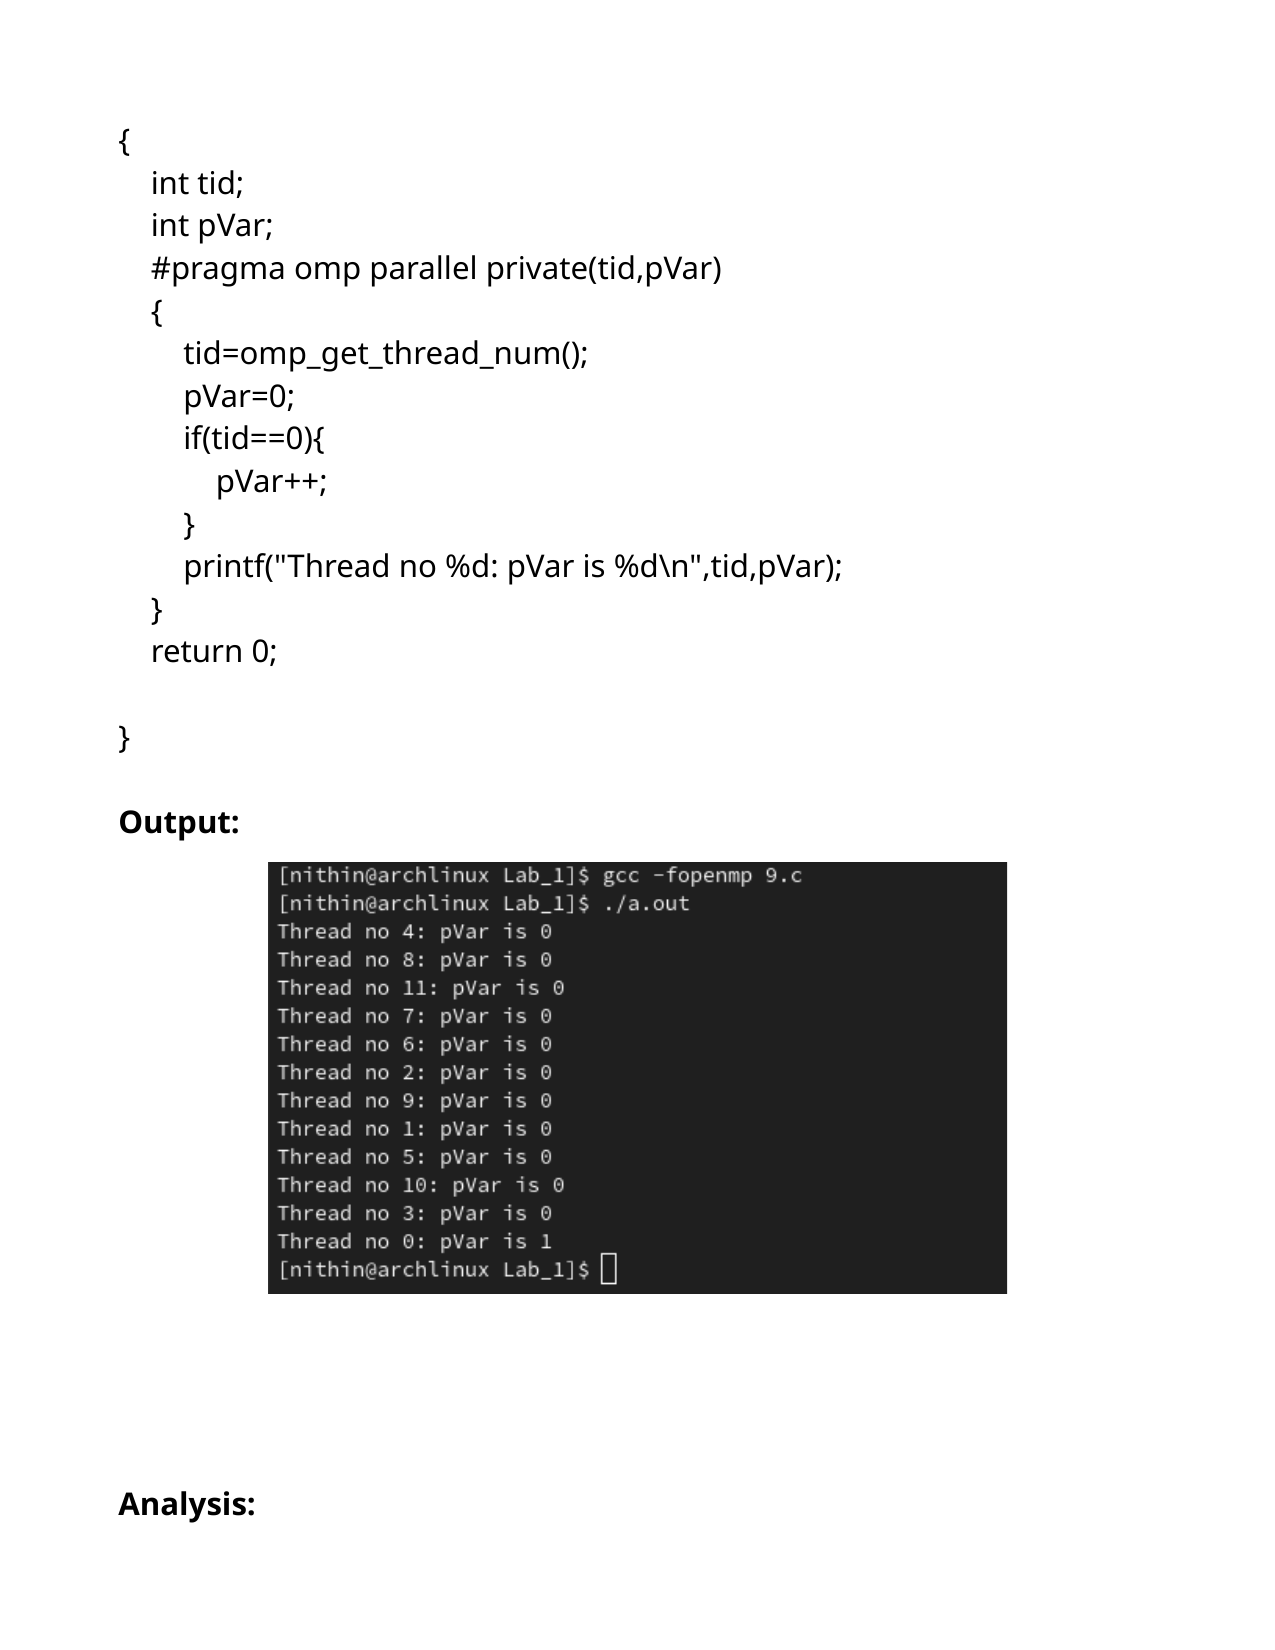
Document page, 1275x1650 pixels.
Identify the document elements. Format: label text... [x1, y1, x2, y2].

text return 0; [118, 629, 1157, 672]
text } [118, 502, 1157, 544]
text printf("Thread no %d: pVar is %d\n",tid,pVar); [118, 544, 1157, 587]
text pVar++; [118, 459, 1157, 502]
text tid=omp_get_thread_num(); [118, 331, 1157, 374]
text #pragma omp parallel private(tid,pVar) [118, 246, 1157, 288]
text { [118, 118, 1157, 161]
text Analysis: [118, 1481, 1157, 1524]
text int tid; [118, 161, 1157, 203]
picture [268, 862, 1008, 1294]
text } [118, 714, 1157, 757]
text { [118, 288, 1157, 331]
text int pVar; [118, 203, 1157, 246]
text } [118, 587, 1157, 629]
text Output: [118, 800, 1157, 842]
text if(tid==0){ [118, 416, 1157, 459]
text pVar=0; [118, 374, 1157, 416]
